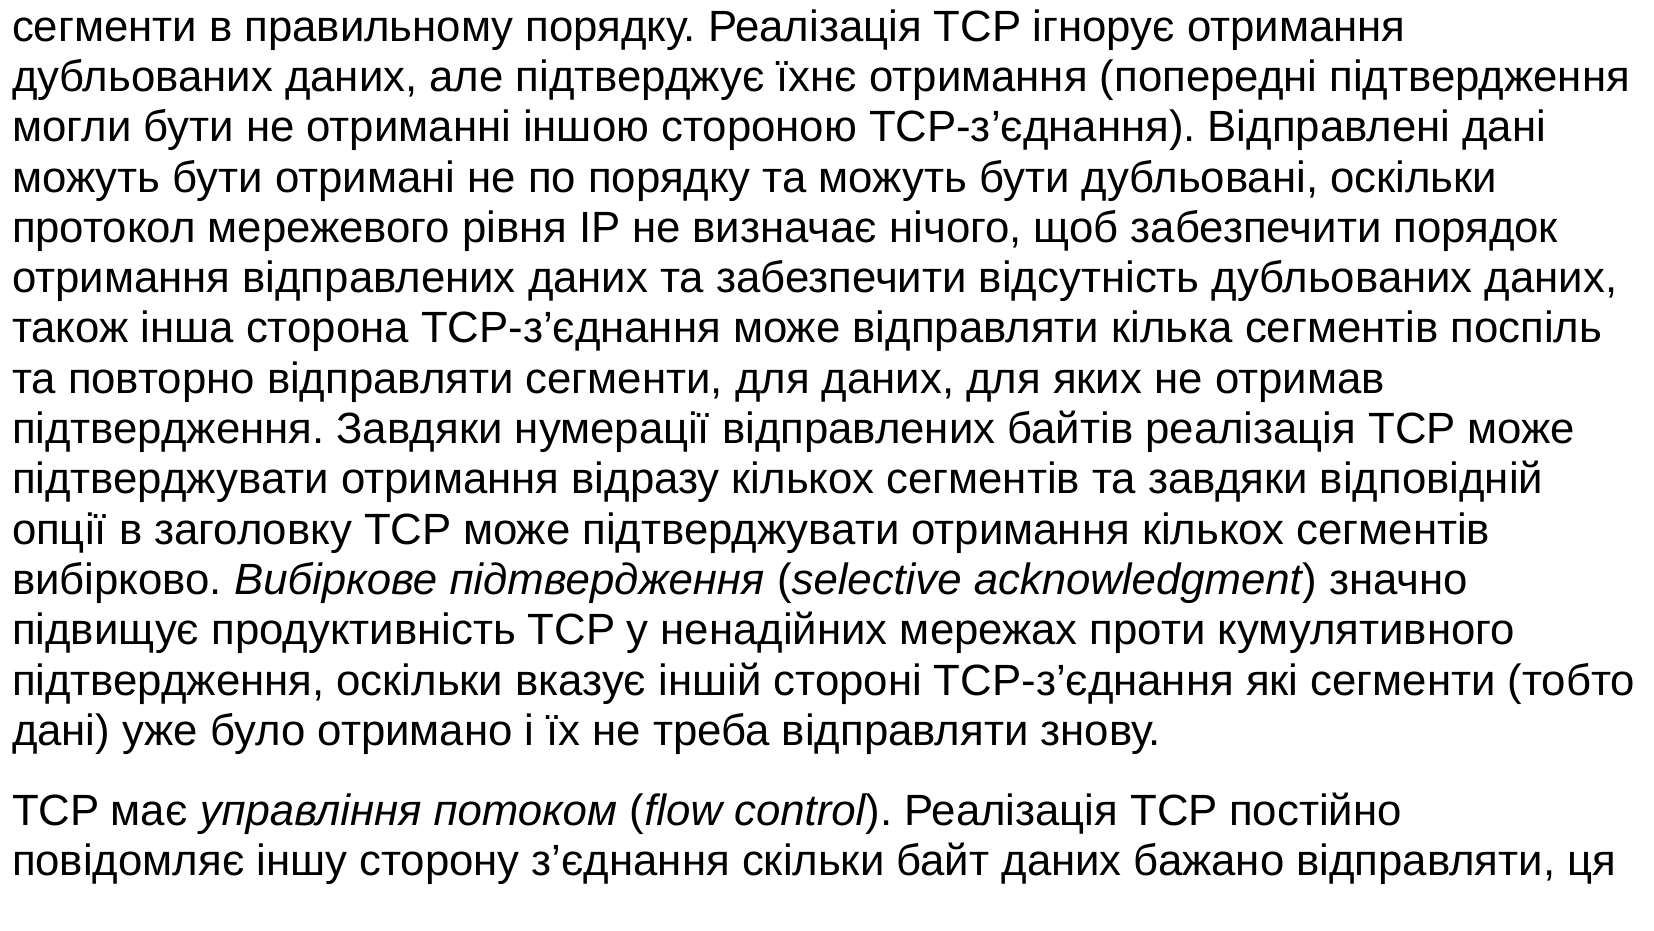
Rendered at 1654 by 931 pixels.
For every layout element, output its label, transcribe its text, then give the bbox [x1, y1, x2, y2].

text TCP має управління потоком (flow control). Реалізація TCP постійно повідомляє іншу сторону з’єднання скільки байт даних бажано відправляти, ця [12, 784, 1642, 885]
text сегменти в правильному порядку. Реалізація TCP ігнорує отримання дубльованих даних, але підтверджує їхнє отримання (попередні підтвердження могли бути не отриманні іншою стороною TCP-з’єднання). Відправлені дані можуть бути отримані не по порядку та можуть бути дубльовані, оскільки протокол мережевого рівня IP не визначає нічого, щоб забезпечити порядок отримання відправлених даних та забезпечити відсутність дубльованих даних, також інша сторона TCP-з’єднання може відправляти кілька сегментів поспіль та повторно відправляти сегменти, для даних, для яких не отримав підтвердження. Завдяки нумерації відправлених байтів реалізація TCP може підтверджувати отримання відразу кількох сегментів та завдяки відповідній опції в заголовку TCP може підтверджувати отримання кількох сегментів вибірково. Вибіркове підтвердження (selective acknowledgment) значно підвищує продуктивність TCP у ненадійних мережах проти кумулятивного підтвердження, оскільки вказує іншій стороні TCP-з’єднання які сегменти (тобто дані) уже було отримано і їх не треба відправляти знову. [12, 0, 1642, 755]
